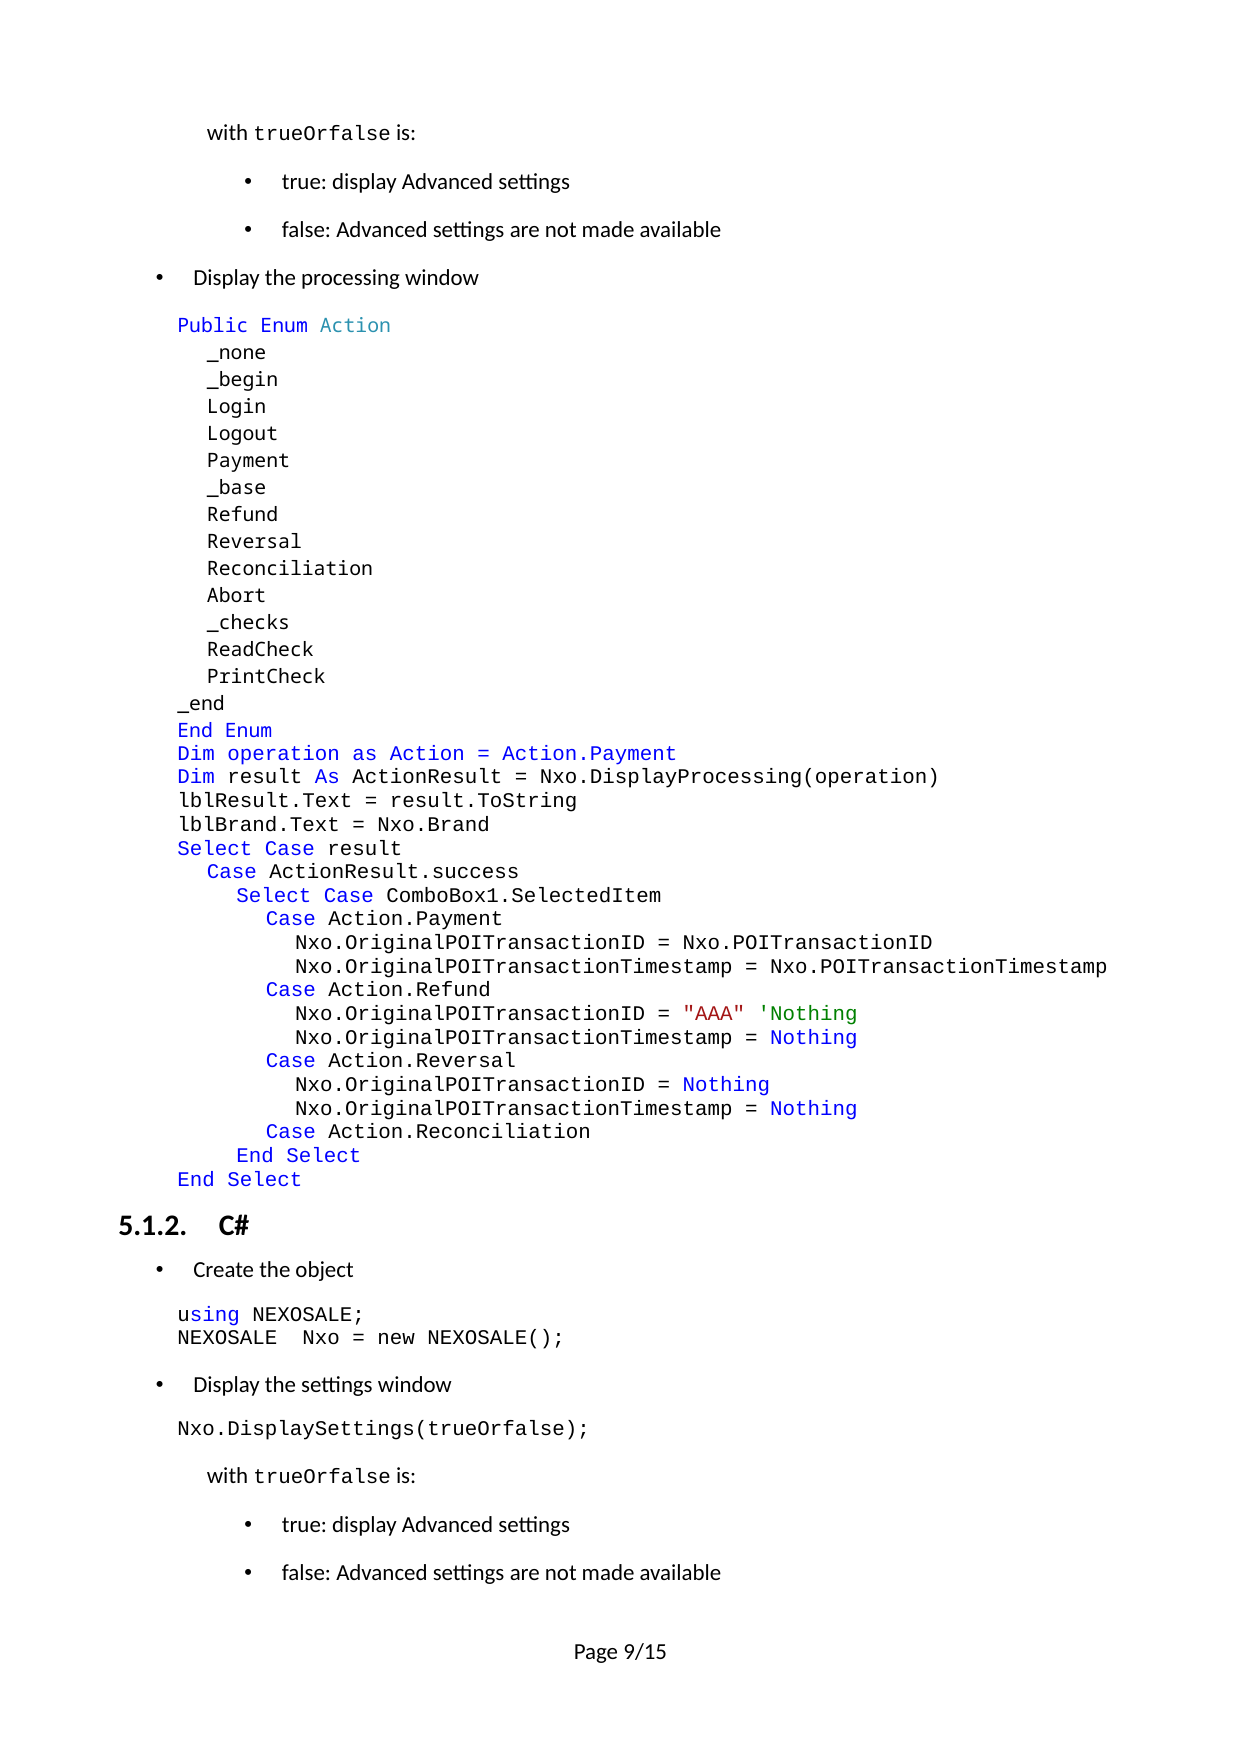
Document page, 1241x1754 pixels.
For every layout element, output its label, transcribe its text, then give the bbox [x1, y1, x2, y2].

text Nxo.OriginalPOITransactionID = Nxo.POITransactionID [177, 932, 1122, 956]
text ReadCheck [207, 635, 1122, 662]
text Logout [207, 419, 1122, 446]
text PrintCheck [207, 662, 1122, 689]
text Reversal [207, 527, 1122, 554]
text Abort [207, 581, 1122, 608]
text _checks [207, 608, 1122, 635]
list true: display Advanced settings [244, 1510, 1122, 1538]
text using NEXOSALE; [177, 1304, 1122, 1327]
text Nxo.DisplaySettings(trueOrfalse); [177, 1418, 1122, 1442]
text End Select [177, 1145, 1122, 1168]
text Dim operation as Action = Action.Payment [177, 743, 1122, 767]
list false: Advanced settings are not made available [244, 215, 1122, 243]
text Payment [207, 446, 1122, 473]
text Public Enum Action [177, 311, 1122, 338]
text Case Action.Payment [177, 908, 1122, 932]
text Reconciliation [207, 554, 1122, 581]
text Case Action.Reconciliation [177, 1121, 1122, 1145]
text Dim result As ActionResult = Nxo.DisplayProcessing(operation) [177, 767, 1122, 790]
text End Enum [177, 716, 1122, 743]
text lblBrand.Text = Nxo.Brand [177, 814, 1122, 837]
text Login [207, 392, 1122, 419]
text Select Case ComboBox1.SelectedItem [177, 885, 1122, 908]
text Refund [207, 500, 1122, 527]
list Create the object [156, 1256, 1122, 1284]
text with trueOrfalse is: [207, 1461, 1122, 1490]
list false: Advanced settings are not made available [244, 1558, 1122, 1586]
text with trueOrfalse is: [207, 118, 1122, 147]
text _base [207, 473, 1122, 500]
text NEXOSALE Nxo = new NEXOSALE(); [177, 1327, 1122, 1351]
text Nxo.OriginalPOITransactionID = "AAA" 'Nothing [177, 1003, 1122, 1027]
subtitle C# [118, 1207, 1122, 1243]
text Nxo.OriginalPOITransactionTimestamp = Nothing [177, 1098, 1122, 1121]
list Display the processing window [156, 263, 1122, 291]
text _none [207, 338, 1122, 365]
text Nxo.OriginalPOITransactionID = Nothing [177, 1074, 1122, 1098]
text _begin [207, 365, 1122, 392]
text Nxo.OriginalPOITransactionTimestamp = Nxo.POITransactionTimestamp [177, 956, 1122, 979]
list true: display Advanced settings [244, 167, 1122, 195]
list Display the settings window [156, 1370, 1122, 1398]
text End Select [177, 1168, 1122, 1192]
text lblResult.Text = result.ToString [177, 790, 1122, 814]
text Case ActionResult.success [177, 861, 1122, 885]
text Case Action.Refund [177, 979, 1122, 1003]
text Select Case result [177, 837, 1122, 861]
text Nxo.OriginalPOITransactionTimestamp = Nothing [177, 1027, 1122, 1050]
text _end [177, 689, 1122, 716]
text Case Action.Reversal [177, 1050, 1122, 1074]
